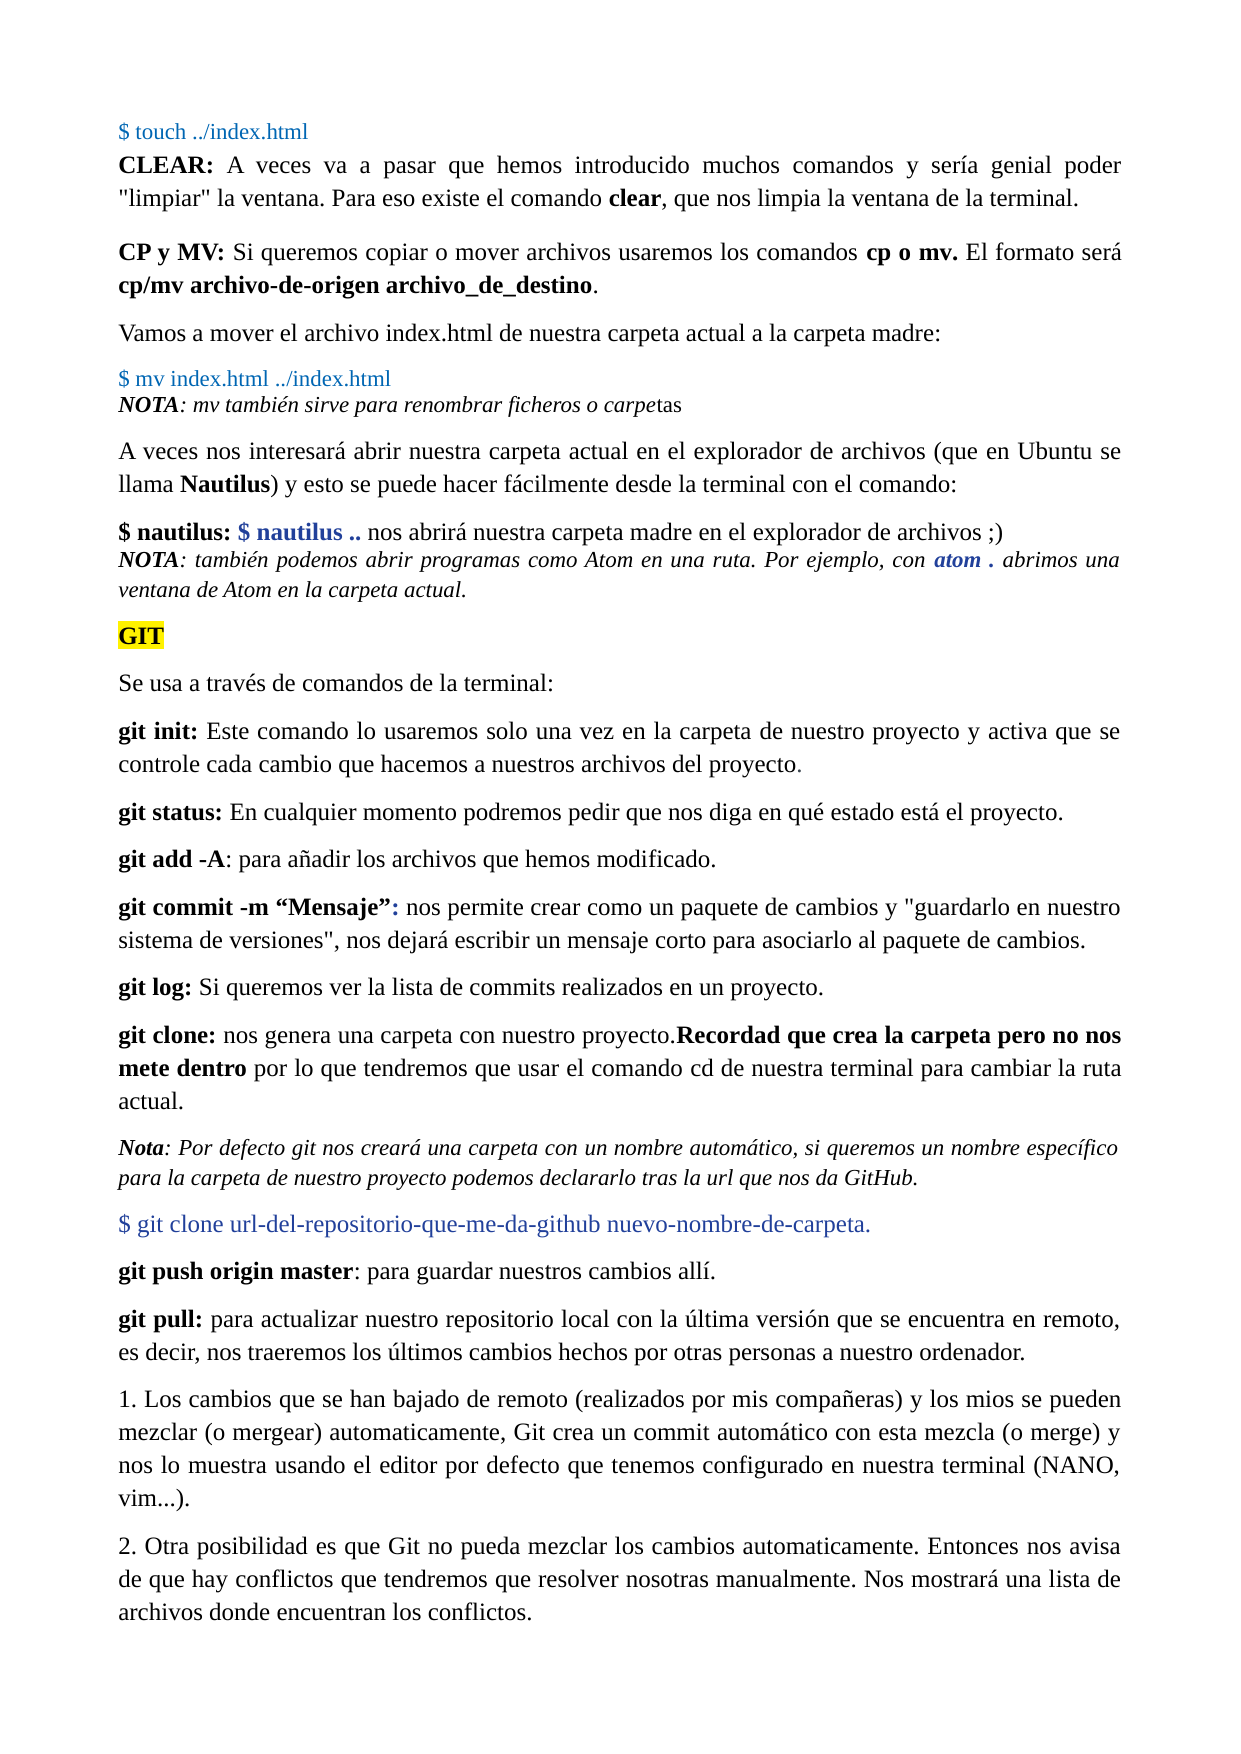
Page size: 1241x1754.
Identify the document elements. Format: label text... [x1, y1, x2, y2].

text git add -A: para añadir los archivos que hemos modificado. [118, 844, 1122, 873]
text git pull: para actualizar nuestro repositorio local con la última versión que se encuentra en remoto, es decir, nos traeremos los últimos cambios hechos por otras personas a nuestro ordenador. [118, 1304, 1122, 1366]
text $ touch ../index.html [118, 118, 1122, 144]
text 1. Los cambios que se han bajado de remoto (realizados por mis compañeras) y los mios se pueden mezclar (o mergear) automaticamente, Git crea un commit automático con esta mezcla (o merge) y nos lo muestra usando el editor por defecto que tenemos configurado en nuestra terminal (NANO, vim...). [118, 1384, 1122, 1512]
text $ nautilus: $ nautilus .. nos abrirá nuestra carpeta madre en el explorador de archivos ;) [118, 517, 1122, 546]
text GIT [118, 621, 1122, 649]
text $ git clone url-del-repositorio-que-me-da-github nuevo-nombre-de-carpeta. [118, 1209, 1122, 1237]
text NOTA: también podemos abrir programas como Atom en una ruta. Por ejemplo, con atom . abrimos una ventana de Atom en la carpeta actual. [118, 546, 1122, 602]
text A veces nos interesará abrir nuestra carpeta actual en el explorador de archivos (que en Ubuntu se llama Nautilus) y esto se puede hacer fácilmente desde la terminal con el comando: [118, 436, 1122, 498]
text git log: Si queremos ver la lista de commits realizados en un proyecto. [118, 972, 1122, 1001]
text 2. Otra posibilidad es que Git no pueda mezclar los cambios automaticamente. Entonces nos avisa de que hay conflictos que tendremos que resolver nosotras manualmente. Nos mostrará una lista de archivos donde encuentran los conflictos. [118, 1531, 1122, 1626]
text $ mv index.html ../index.html [118, 365, 1122, 392]
text CP y MV: Si queremos copiar o mover archivos usaremos los comandos cp o mv. El formato será cp/mv archivo-de-origen archivo_de_destino. [118, 237, 1122, 299]
text CLEAR: A veces va a pasar que hemos introducido muchos comandos y sería genial poder "limpiar" la ventana. Para eso existe el comando clear, que nos limpia la ventana de la terminal. [118, 150, 1122, 212]
text git init: Este comando lo usaremos solo una vez en la carpeta de nuestro proyecto y activa que se controle cada cambio que hacemos a nuestros archivos del proyecto. [118, 716, 1122, 778]
text Vamos a mover el archivo index.html de nuestra carpeta actual a la carpeta madre: [118, 318, 1122, 346]
text Se usa a través de comandos de la terminal: [118, 668, 1122, 697]
text NOTA: mv también sirve para renombrar ficheros o carpetas [118, 392, 1122, 418]
text git status: En cualquier momento podremos pedir que nos diga en qué estado está el proyecto. [118, 797, 1122, 825]
text Nota: Por defecto git nos creará una carpeta con un nombre automático, si queremos un nombre específico para la carpeta de nuestro proyecto podemos declararlo tras la url que nos da GitHub. [118, 1134, 1122, 1190]
text git push origin master: para guardar nuestros cambios allí. [118, 1256, 1122, 1285]
text git commit -m “Mensaje”: nos permite crear como un paquete de cambios y "guardarlo en nuestro sistema de versiones", nos dejará escribir un mensaje corto para asociarlo al paquete de cambios. [118, 892, 1122, 953]
text git clone: nos genera una carpeta con nuestro proyecto.Recordad que crea la carpeta pero no nos mete dentro por lo que tendremos que usar el comando cd de nuestra terminal para cambiar la ruta actual. [118, 1020, 1122, 1115]
